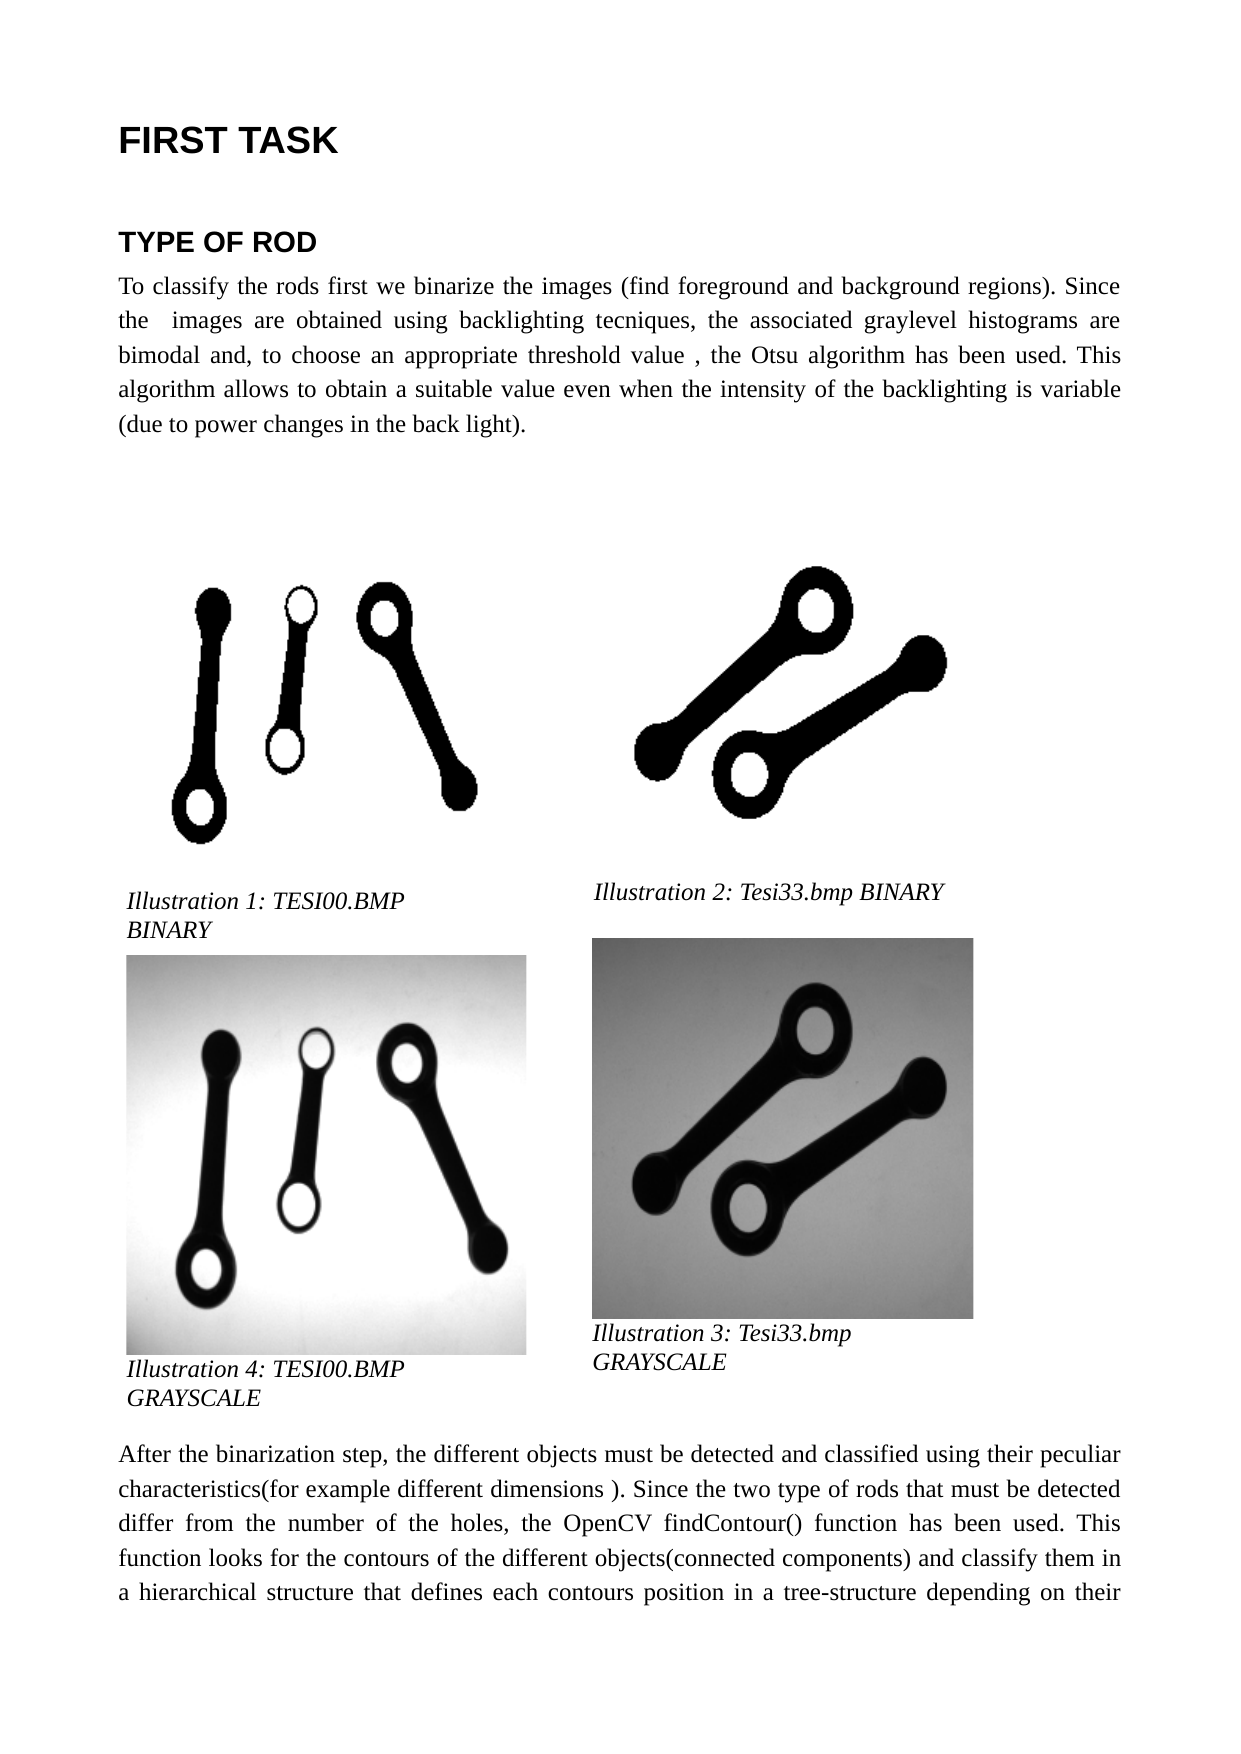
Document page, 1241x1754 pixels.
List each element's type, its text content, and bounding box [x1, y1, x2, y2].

subtitle FIRST TASK [118, 118, 1122, 162]
text Illustration 3: Tesi33.bmp GRAYSCALE [592, 1319, 973, 1376]
text Illustration 4: TESI00.BMP GRAYSCALE [126, 1355, 526, 1412]
picture [593, 526, 974, 877]
text To classify the rods first we binarize the images (find foreground and background regions). Since the images are obtained using backlighting tecniques, the associated graylevel histograms are bimodal and, to choose an appropriate threshold value , the Otsu algorithm has been used. This algorithm allows to obtain a suitable value even when the intensity of the backlighting is variable (due to power changes in the back light). [118, 271, 1122, 438]
picture [126, 519, 495, 886]
subtitle TYPE OF ROD [118, 225, 1122, 258]
picture [592, 938, 974, 1319]
picture [126, 955, 527, 1355]
text Illustration 1: TESI00.BMP BINARY [126, 886, 494, 943]
text Illustration 2: Tesi33.bmp BINARY [593, 526, 993, 905]
text After the binarization step, the different objects must be detected and classified using their peculiar characteristics(for example different dimensions ). Since the two type of rods that must be detected differ from the number of the holes, the OpenCV findContour() function has been used. This function looks for the contours of the different objects(connected components) and classify them in a hierarchical structure that defines each contours position in a tree-structure depending on their [118, 1439, 1122, 1606]
